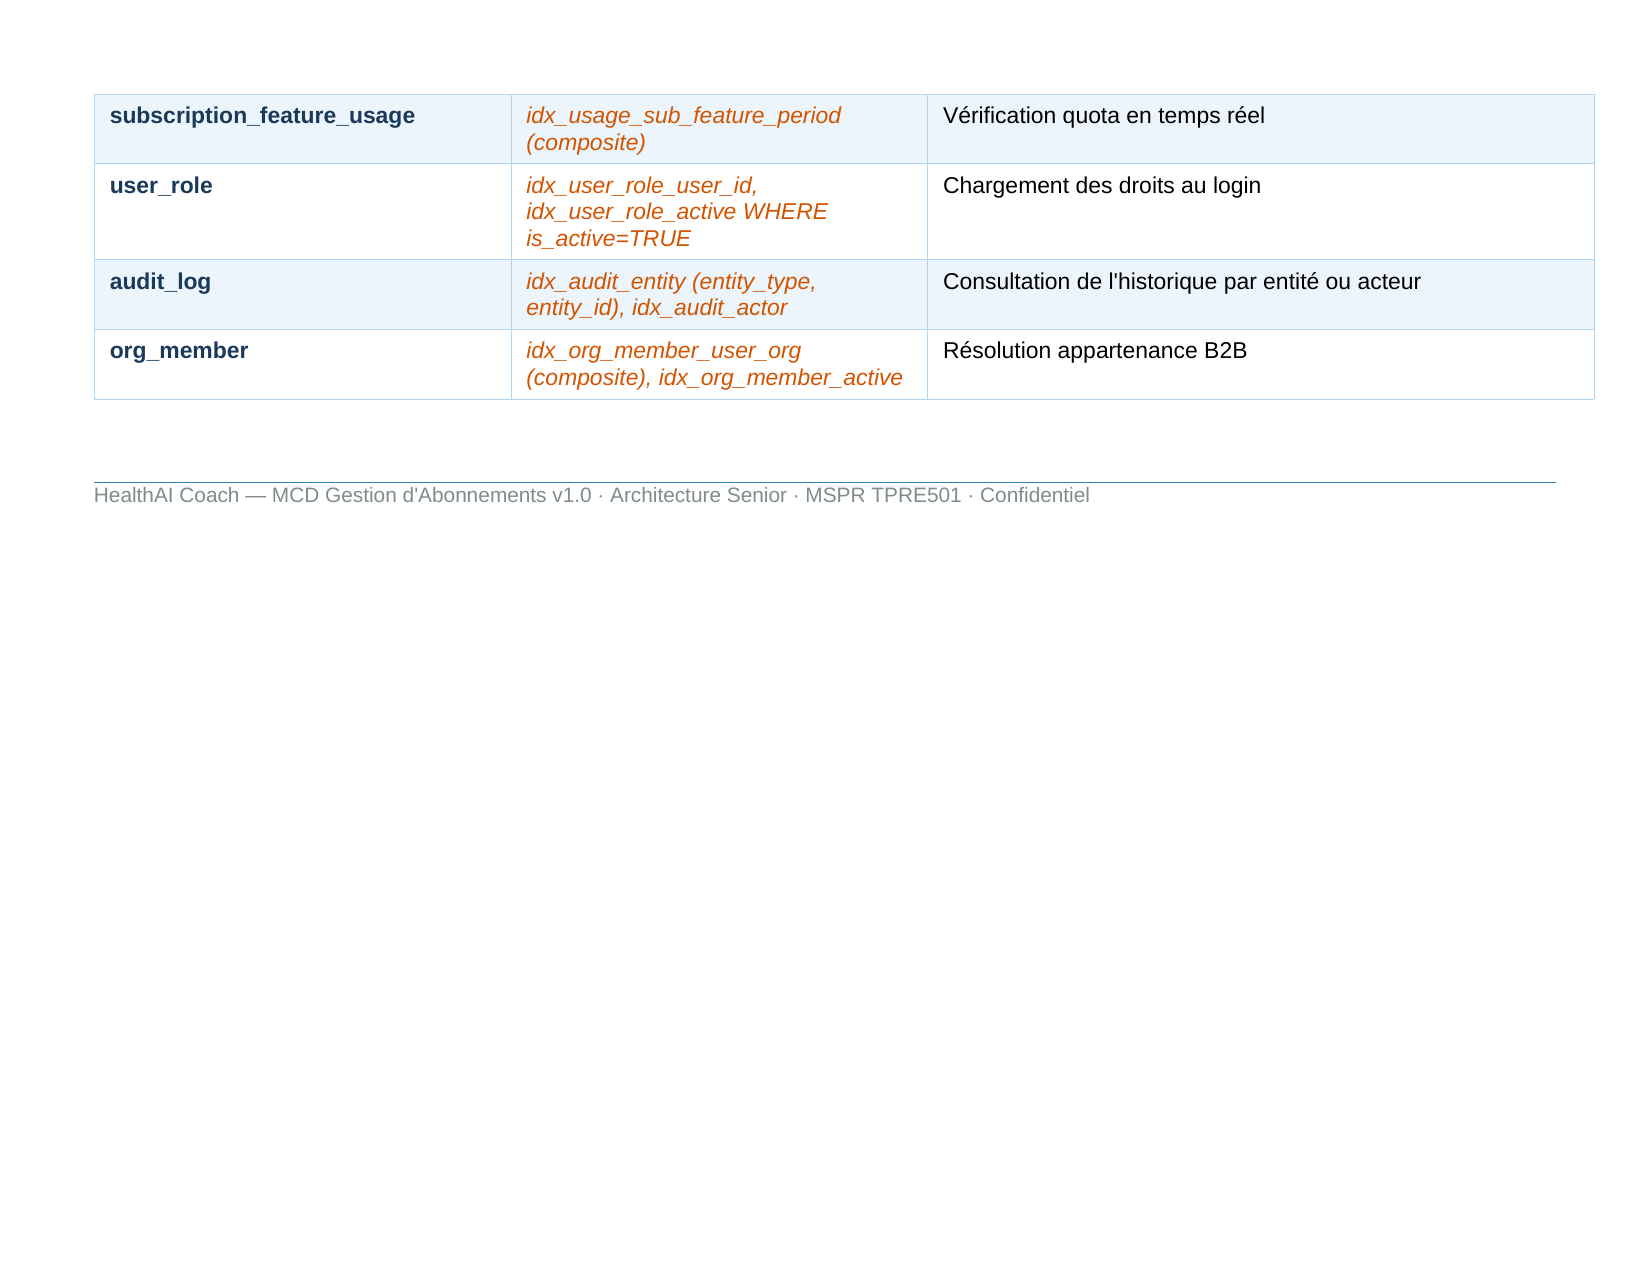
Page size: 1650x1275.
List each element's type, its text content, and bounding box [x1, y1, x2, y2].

table_cell Vérification quota en temps réel [928, 95, 1594, 163]
table_cell idx_audit_entity (entity_type, entity_id), idx_audit_actor [512, 260, 927, 329]
table_cell idx_org_member_user_org (composite), idx_org_member_active [512, 330, 927, 398]
table_cell idx_user_role_user_id, idx_user_role_active WHERE is_active=TRUE [512, 164, 927, 259]
table_cell Résolution appartenance B2B [928, 330, 1594, 398]
table_cell Consultation de l'historique par entité ou acteur [928, 260, 1594, 329]
table_cell idx_usage_sub_feature_period (composite) [512, 95, 927, 163]
table_cell Chargement des droits au login [928, 164, 1594, 259]
table_cell audit_log [95, 260, 511, 329]
text HealthAI Coach — MCD Gestion d'Abonnements v1.0 · Architecture Senior · MSPR TPRE501 · Confidentiel [94, 483, 1556, 507]
table_cell user_role [95, 164, 511, 259]
table_cell subscription_feature_usage [95, 95, 511, 163]
table_cell org_member [95, 330, 511, 398]
